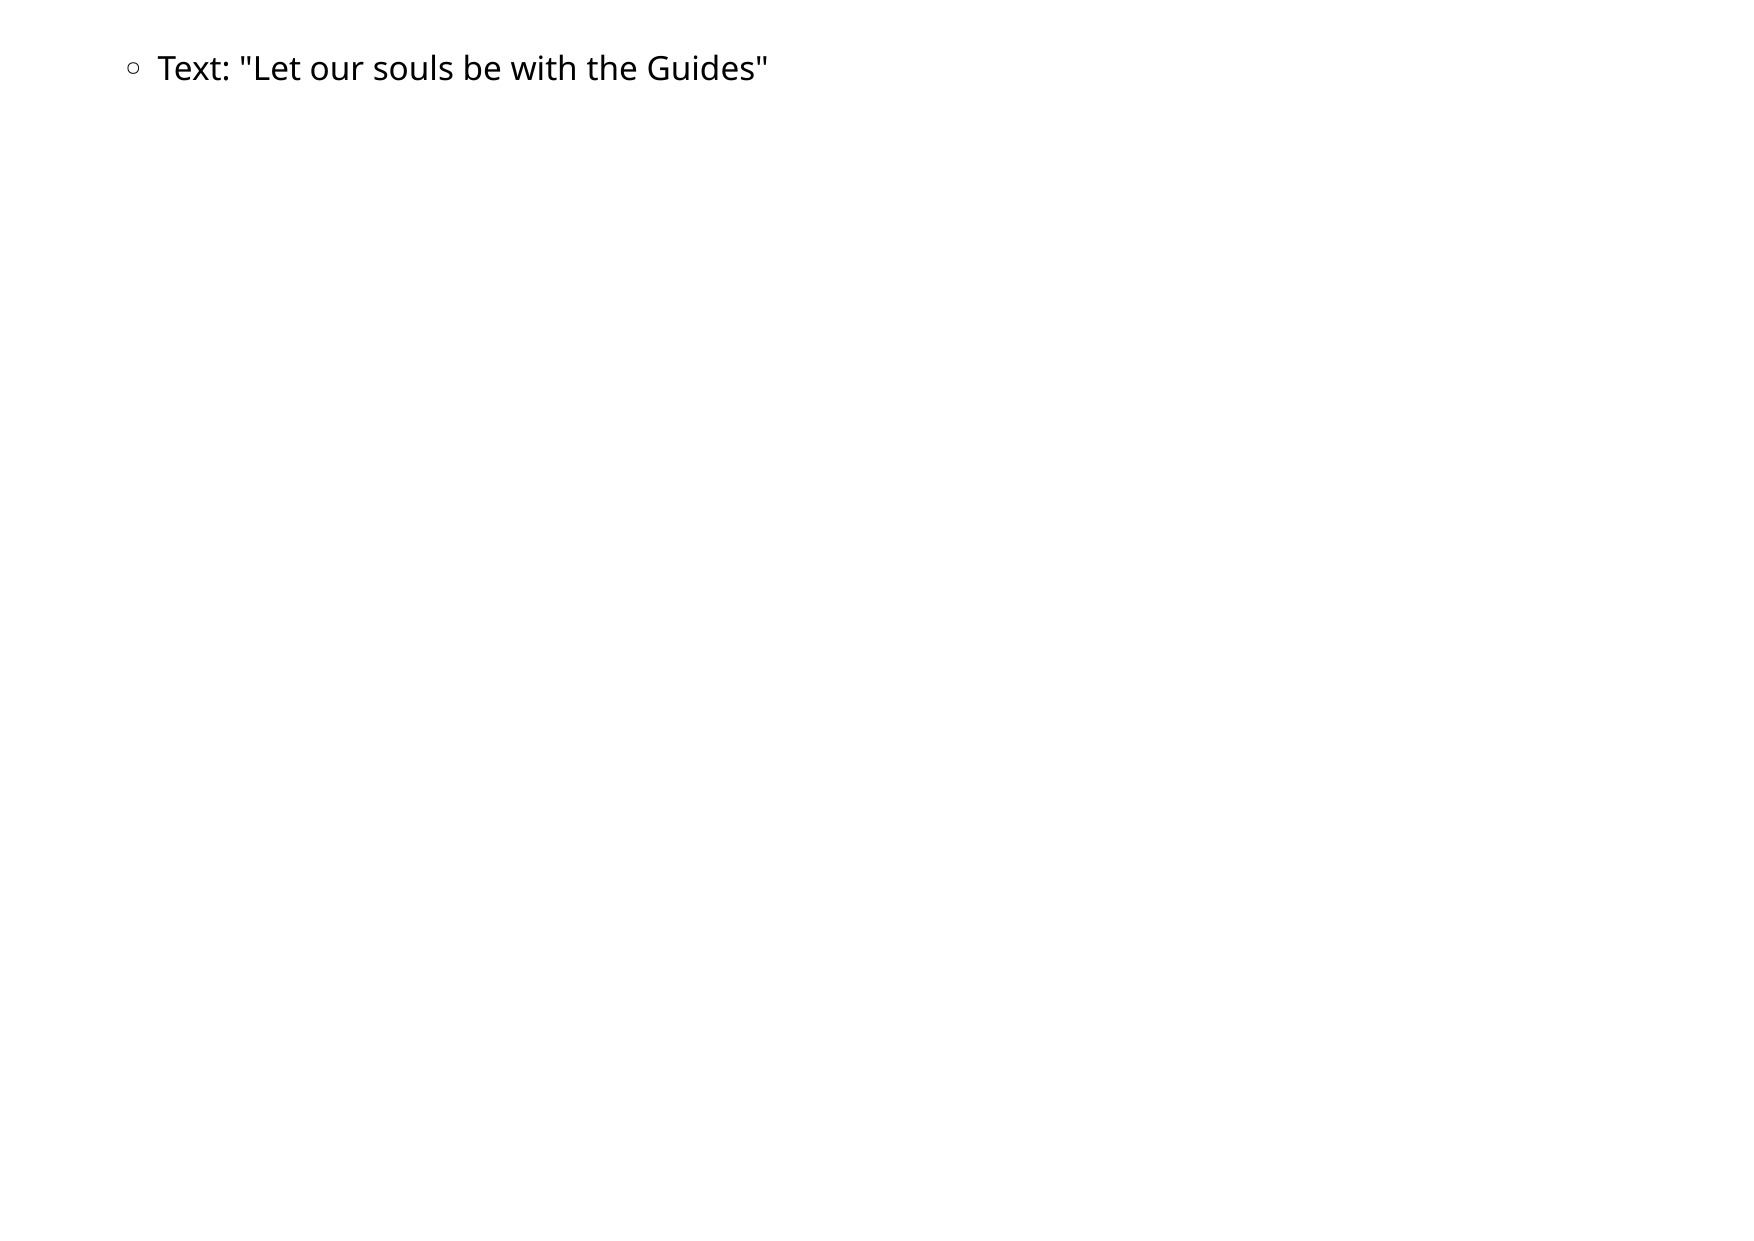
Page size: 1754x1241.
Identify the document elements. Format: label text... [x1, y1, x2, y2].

list Text: "Let our souls be with the Guides" [120, 45, 1709, 90]
